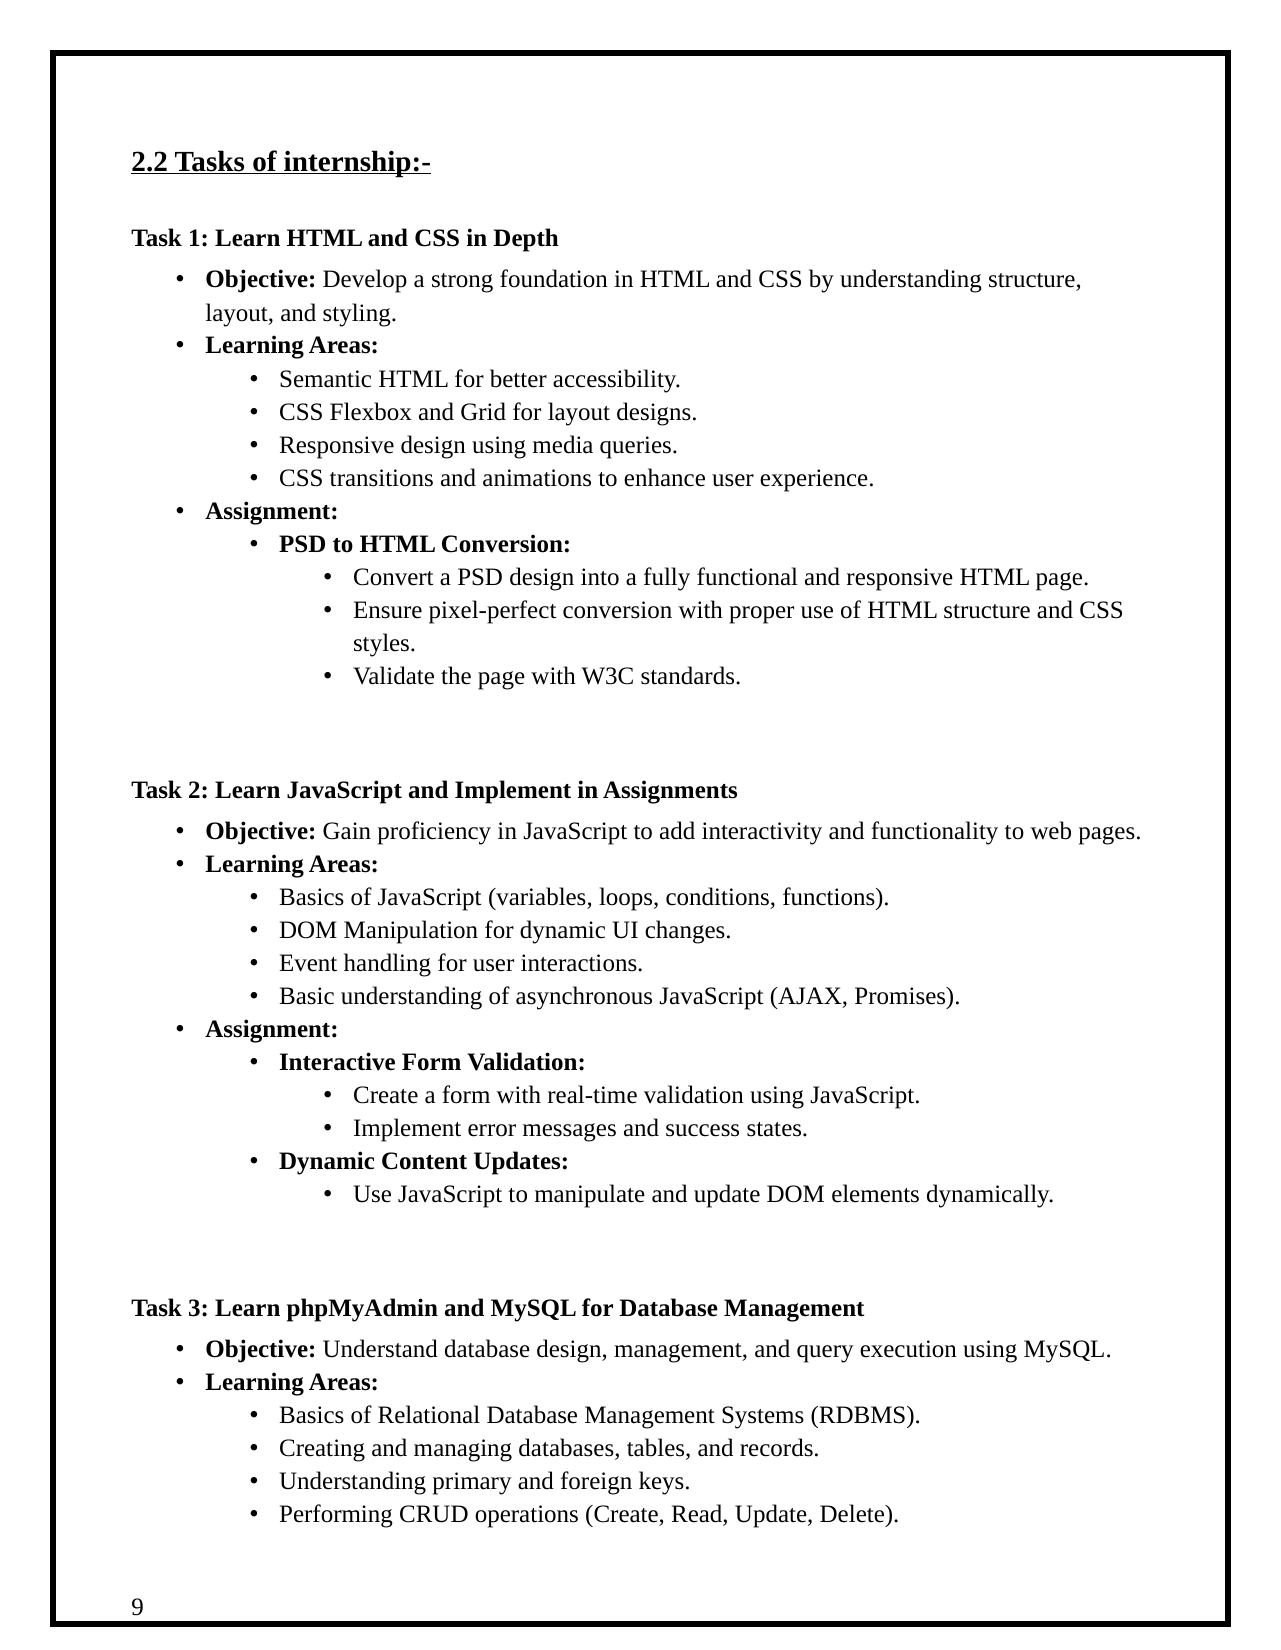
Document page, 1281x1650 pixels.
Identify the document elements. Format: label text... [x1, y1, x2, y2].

text 2.2 Tasks of internship:- [131, 144, 1143, 177]
list Responsive design using media queries. [249, 430, 1143, 458]
list Basic understanding of asynchronous JavaScript (AJAX, Promises). [249, 981, 1143, 1010]
subtitle Task 2: Learn JavaScript and Implement in Assignments [131, 775, 1143, 803]
list Objective: Develop a strong foundation in HTML and CSS by understanding structure, layout, and styling. [176, 264, 1143, 326]
list Creating and managing databases, tables, and records. [249, 1433, 1143, 1462]
list Validate the page with W3C standards. [323, 661, 1143, 689]
list Objective: Understand database design, management, and query execution using MySQL. [176, 1334, 1143, 1363]
list Performing CRUD operations (Create, Read, Update, Delete). [249, 1499, 1143, 1528]
list Learning Areas: [176, 1367, 1143, 1396]
list Objective: Gain proficiency in JavaScript to add interactivity and functionality to web pages. [176, 816, 1143, 845]
list Dynamic Content Updates: [249, 1146, 1143, 1175]
list Implement error messages and success states. [323, 1113, 1143, 1142]
list Basics of Relational Database Management Systems (RDBMS). [249, 1400, 1143, 1429]
list Create a form with real-time validation using JavaScript. [323, 1080, 1143, 1109]
list Convert a PSD design into a fully functional and responsive HTML page. [323, 562, 1143, 591]
subtitle Task 1: Learn HTML and CSS in Depth [131, 223, 1143, 252]
list CSS transitions and animations to enhance user experience. [249, 463, 1143, 491]
list Event handling for user interactions. [249, 948, 1143, 977]
list Semantic HTML for better accessibility. [249, 364, 1143, 392]
list Basics of JavaScript (variables, loops, conditions, functions). [249, 882, 1143, 911]
list Assignment: [176, 496, 1143, 524]
list CSS Flexbox and Grid for layout designs. [249, 397, 1143, 425]
list Assignment: [176, 1014, 1143, 1043]
list Learning Areas: [176, 849, 1143, 878]
list DOM Manipulation for dynamic UI changes. [249, 915, 1143, 944]
list Learning Areas: [176, 331, 1143, 359]
list Ensure pixel-perfect conversion with proper use of HTML structure and CSS styles. [323, 595, 1143, 657]
list Understanding primary and foreign keys. [249, 1466, 1143, 1495]
list Interactive Form Validation: [249, 1047, 1143, 1076]
list PSD to HTML Conversion: [249, 529, 1143, 557]
list Use JavaScript to manipulate and update DOM elements dynamically. [323, 1179, 1143, 1208]
subtitle Task 3: Learn phpMyAdmin and MySQL for Database Management [131, 1293, 1143, 1322]
